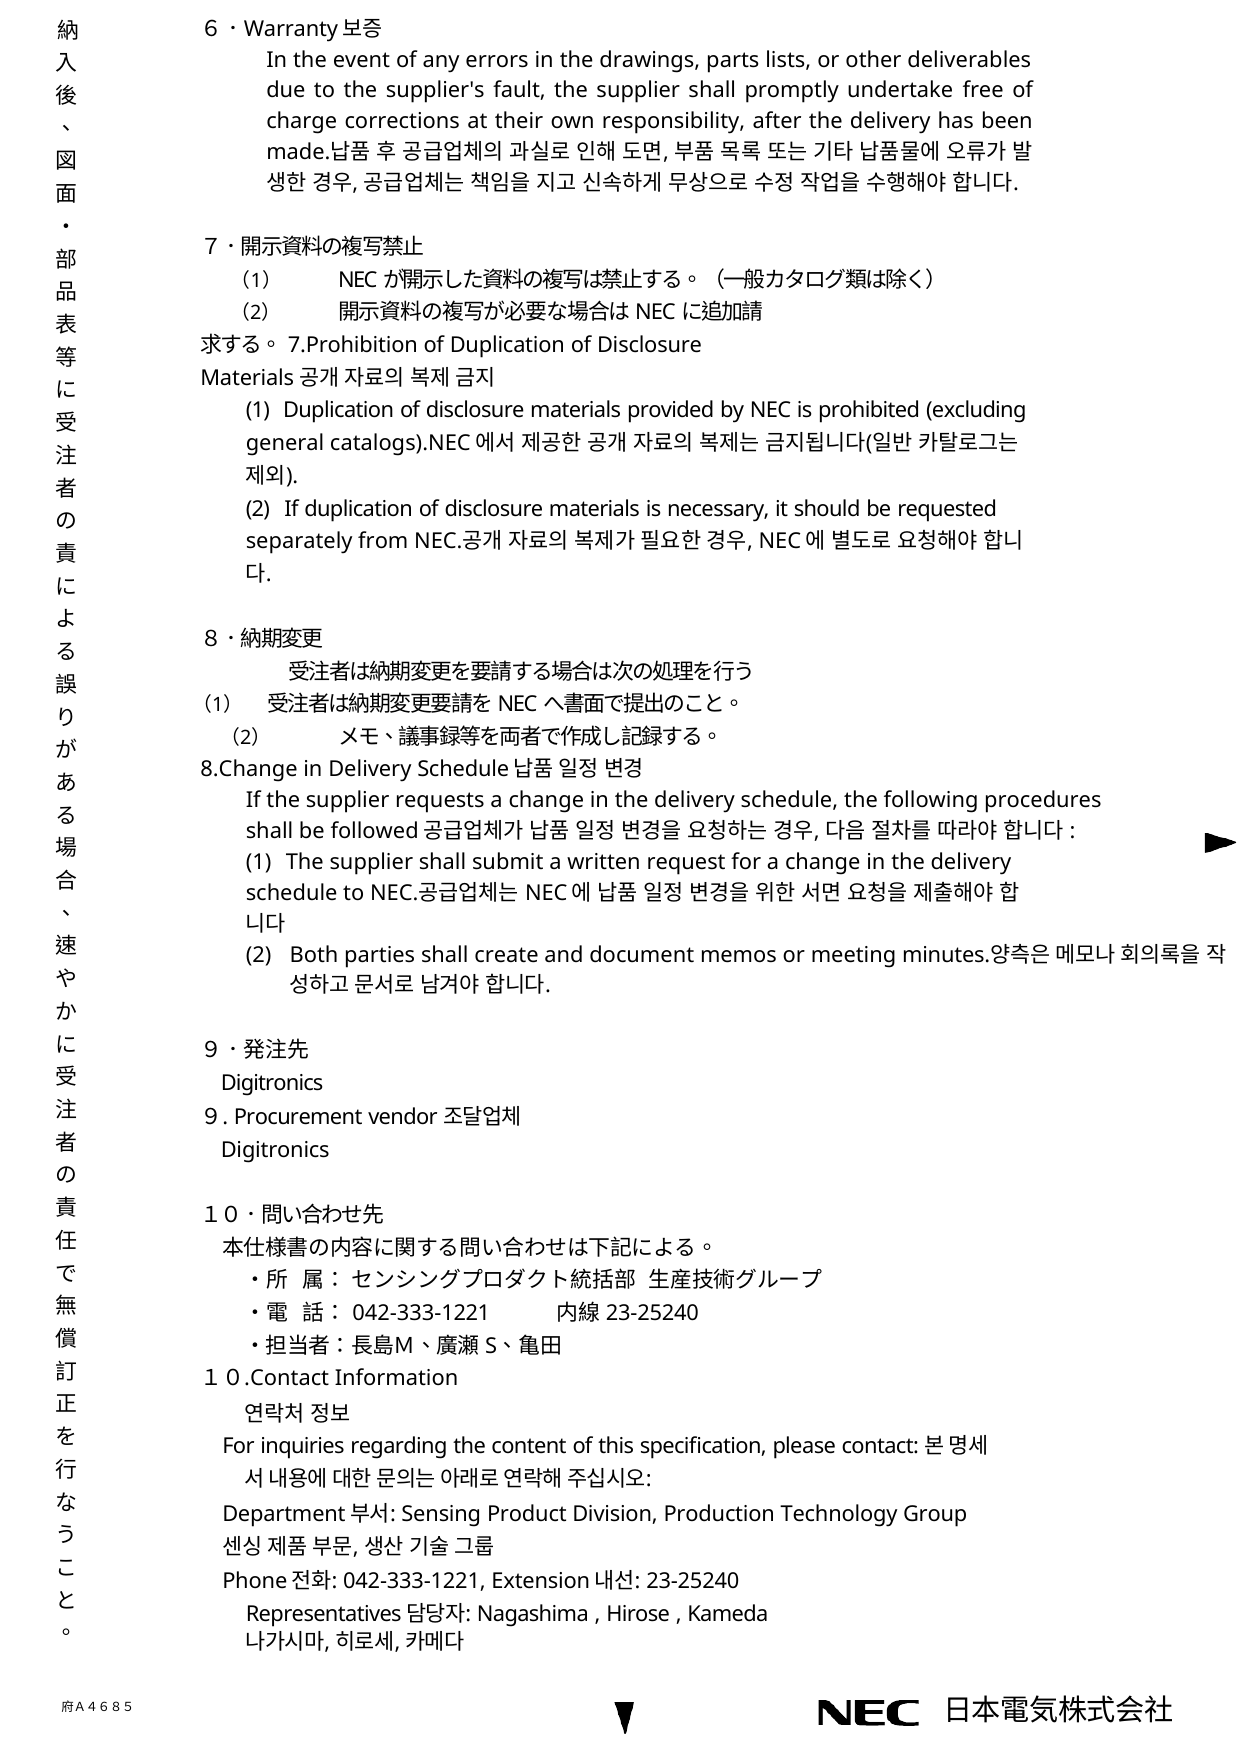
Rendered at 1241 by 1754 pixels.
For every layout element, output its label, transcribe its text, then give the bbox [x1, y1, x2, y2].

list Duplication of disclosure materials provided by NEC is prohibited (excluding general catalogs).NEC에서 제공한 공개 자료의 복제는 금지됩니다(일반 카탈로그는 제외). [246, 394, 1033, 490]
text Representatives담당자: Nagashima , Hirose , Kameda [246, 1598, 1240, 1627]
list Both parties shall create and document memos or meeting minutes.양측은 메모나 회의록을 작성하고 문서로 남겨야 합니다. [246, 939, 1240, 999]
picture [854, 1700, 919, 1726]
text ９. Procurement vendor 조달업체Digitronics [200, 1099, 541, 1164]
text Department부서: Sensing Product Division, Production Technology Group [222, 1496, 990, 1528]
text ７．開示資料の複写禁止 [200, 231, 1240, 261]
picture [614, 1702, 634, 1734]
picture [1204, 833, 1237, 853]
text Phone전화: 042-333-1221, Extension내선: 23-25240 [222, 1563, 990, 1595]
list NEC が開示した資料の複写は禁止する。（一般カタログ類は除く） [231, 264, 1240, 293]
list 開示資料の複写が必要な場合はNEC に追加請求する。 7.Prohibition of Duplication of Disclosure Materials 공개 자료의 복제 금지 [200, 296, 776, 392]
text ・担当者：長島Ｍ、廣瀬 S、亀田 １０.Contact Information [200, 1329, 569, 1392]
text In the event of any errors in the drawings, parts lists, or other deliverables due to the supplier's fault, the supplier shall promptly undertake free of charge corrections at their own responsibility, after the delivery has been made.납품 후 공급업체의 과실로 인해 도면, 부품 목록 또는 기타 납품물에 오류가 발생한 경우, 공급업체는 책임을 지고 신속하게 무상으로 수정 작업을 수행해야 합니다. [266, 43, 1033, 197]
text 나가시마, 히로세, 카메다 [246, 1627, 1240, 1655]
text ６．Warranty보증 [200, 14, 1240, 42]
text If the supplier requests a change in the delivery schedule, the following procedures shall be followed공급업체가 납품 일정 변경을 요청하는 경우, 다음 절차를 따라야 합니다 : [246, 784, 1135, 844]
text 연락처 정보 [200, 1398, 569, 1428]
text ９．発注先 Digitronics [200, 1034, 335, 1096]
text 受注者は納期変更を要請する場合は次の処理を行う [188, 656, 756, 686]
text For inquiries regarding the content of this specification, please contact: 본 명세서 내용에 대한 문의는 아래로 연락해 주십시오: [222, 1431, 990, 1493]
text ８．納期変更 [200, 623, 1240, 653]
picture [818, 1700, 851, 1725]
list If duplication of disclosure materials is necessary, it should be requested separately from NEC.공개 자료의 복제가 필요한 경우, NEC에 별도로 요청해야 합니다. [246, 493, 1033, 588]
list 受注者は納期変更要請をNEC へ書面で提出のこと。 [188, 688, 747, 718]
text 센싱 제품 부문, 생산 기술 그룹 [222, 1531, 990, 1561]
text 8.Change in Delivery Schedule납품 일정 변경 [200, 752, 1240, 782]
text ・所 属： センシングプロダクト統括部 生産技術グループ [244, 1264, 1240, 1294]
text 本仕様書の内容に関する問い合わせは下記による。 [222, 1232, 1240, 1262]
list メモ、議事録等を両者で作成し記録する。 [220, 721, 1240, 751]
text １０．問い合わせ先 [200, 1199, 1240, 1229]
text ・電 話： 042-333-1221 内線 23-25240 [244, 1297, 1240, 1327]
list The supplier shall submit a written request for a change in the delivery schedule to NEC.공급업체는 NEC에 납품 일정 변경을 위한 서면 요청을 제출해야 합니다 [246, 846, 1033, 938]
